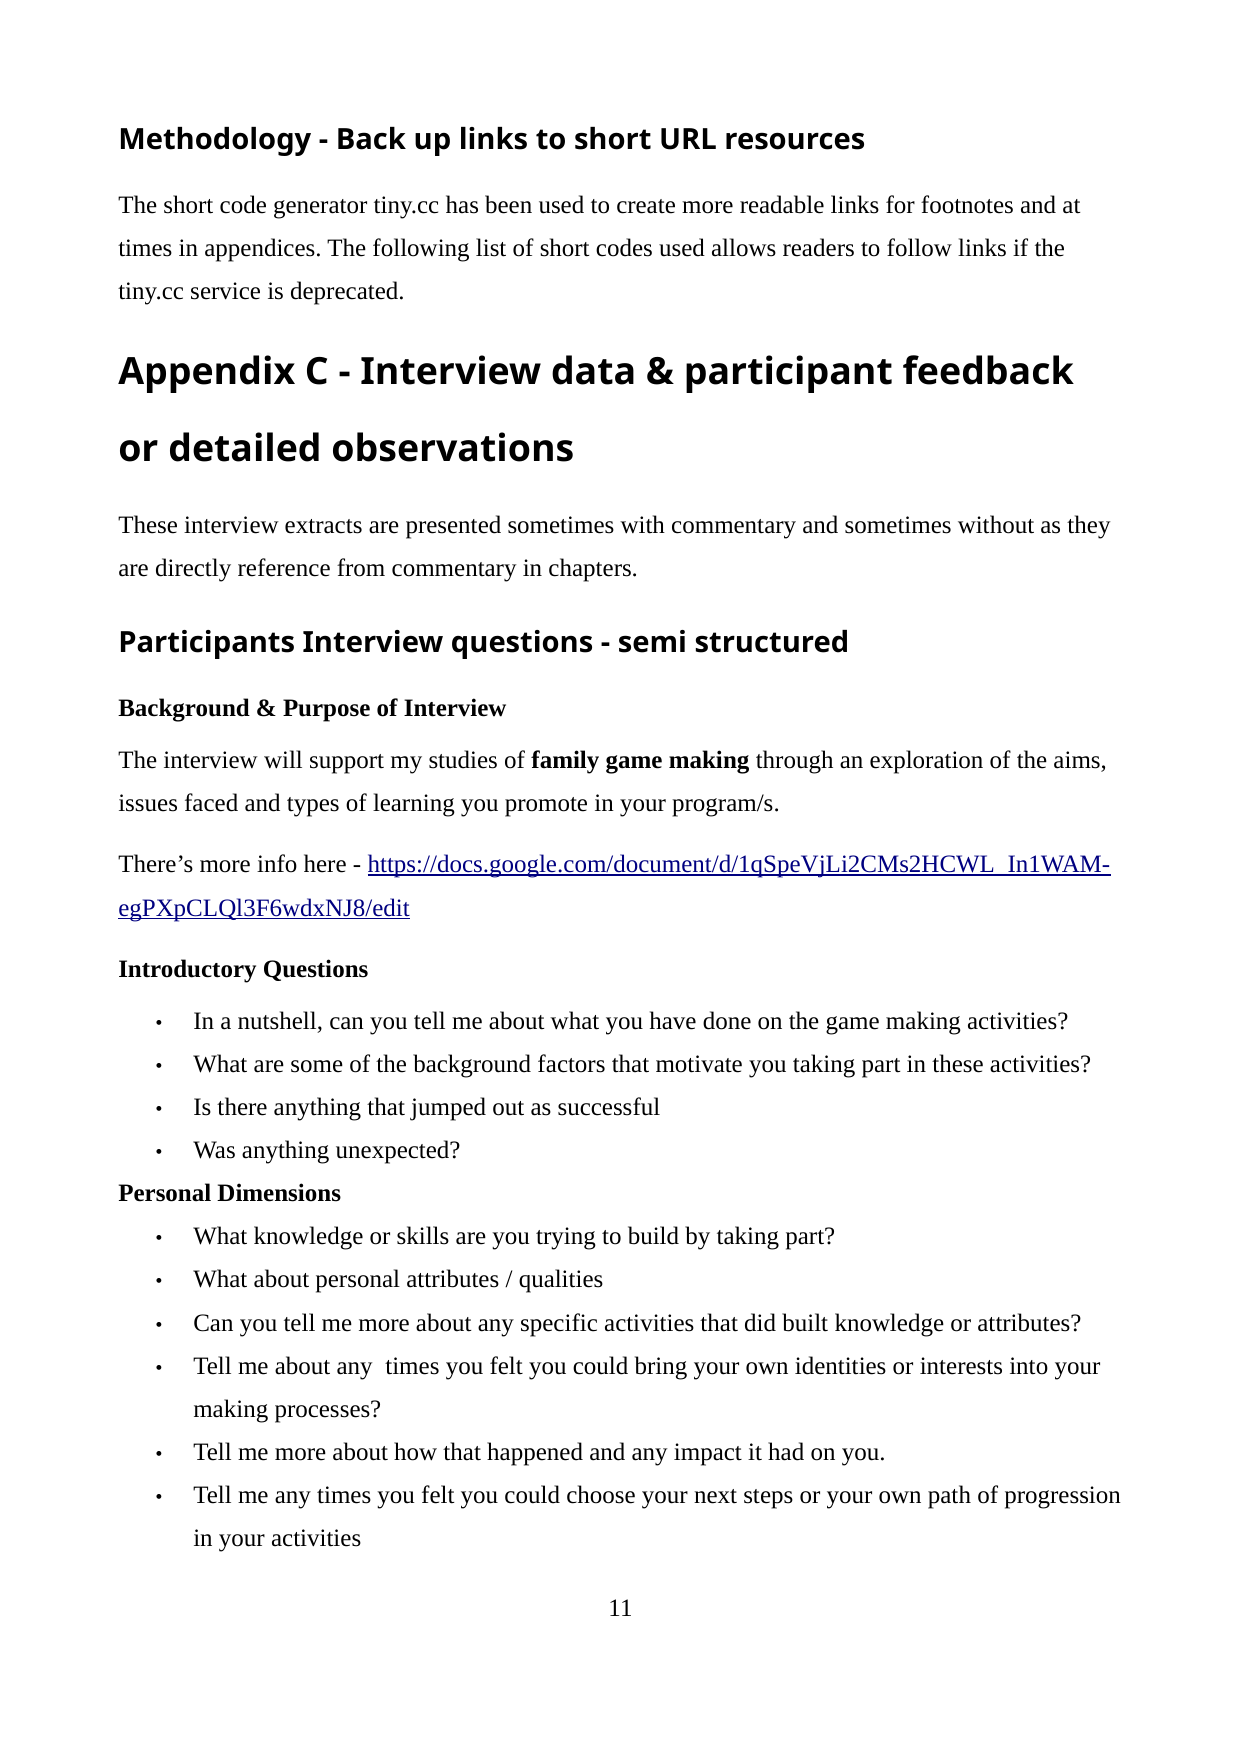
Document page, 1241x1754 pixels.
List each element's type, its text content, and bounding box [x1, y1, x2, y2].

list What are some of the background factors that motivate you taking part in these activities? [156, 1049, 1122, 1078]
list Tell me any times you felt you could choose your next steps or your own path of progression in your activities [156, 1480, 1122, 1552]
list Was anything unexpected? [156, 1135, 1122, 1164]
subtitle Methodology - Back up links to short URL resources [118, 118, 1122, 158]
text Introductory Questions [118, 954, 1122, 982]
text There’s more info here - https://docs.google.com/document/d/1qSpeVjLi2CMs2HCWL_In1WAM-egPXpCLQl3F6wdxNJ8/edit [118, 849, 1122, 921]
subtitle Participants Interview questions - semi structured [118, 621, 1122, 661]
text Background & Purpose of Interview [118, 693, 1122, 722]
list Tell me more about how that happened and any impact it had on you. [156, 1437, 1122, 1466]
text These interview extracts are presented sometimes with commentary and sometimes without as they are directly reference from commentary in chapters. [118, 510, 1122, 582]
list Can you tell me more about any specific activities that did built knowledge or attributes? [156, 1308, 1122, 1336]
text Personal Dimensions [118, 1178, 1122, 1207]
subtitle Appendix C - Interview data & participant feedback or detailed observations [118, 344, 1122, 472]
list Tell me about any times you felt you could bring your own identities or interests into your making processes? [156, 1351, 1122, 1423]
text The interview will support my studies of family game making through an exploration of the aims, issues faced and types of learning you promote in your program/s. [118, 745, 1122, 817]
list In a nutshell, can you tell me about what you have done on the game making activities? [156, 1006, 1122, 1034]
text The short code generator tiny.cc has been used to create more readable links for footnotes and at times in appendices. The following list of short codes used allows readers to follow links if the tiny.cc service is deprecated. [118, 190, 1122, 305]
list What about personal attributes / qualities [156, 1264, 1122, 1293]
list Is there anything that jumped out as successful [156, 1092, 1122, 1121]
list What knowledge or skills are you trying to build by taking part? [156, 1221, 1122, 1250]
